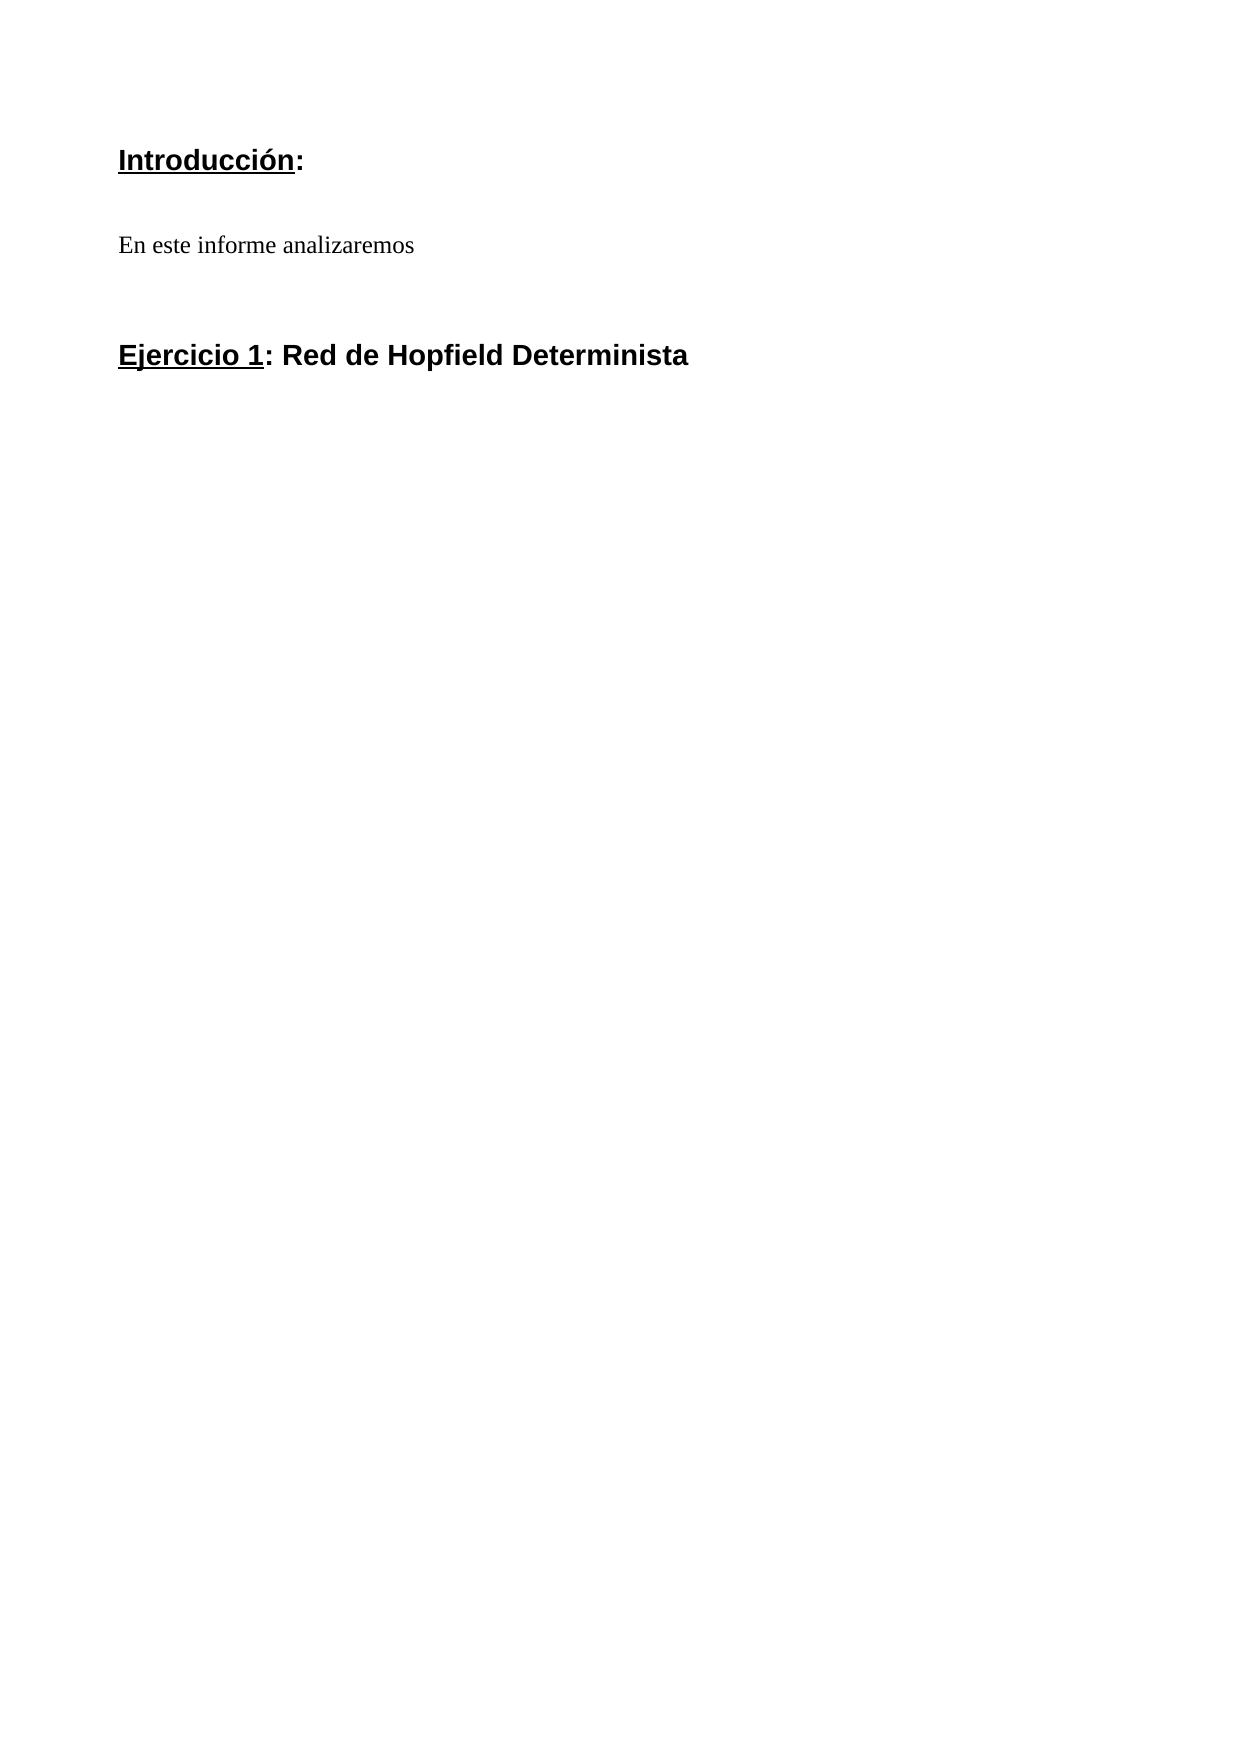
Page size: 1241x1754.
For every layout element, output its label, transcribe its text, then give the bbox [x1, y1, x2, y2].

subtitle Ejercicio 1: Red de Hopfield Determinista [118, 338, 1122, 371]
subtitle Introducción: [118, 143, 1122, 177]
text En este informe analizaremos [118, 230, 1122, 259]
